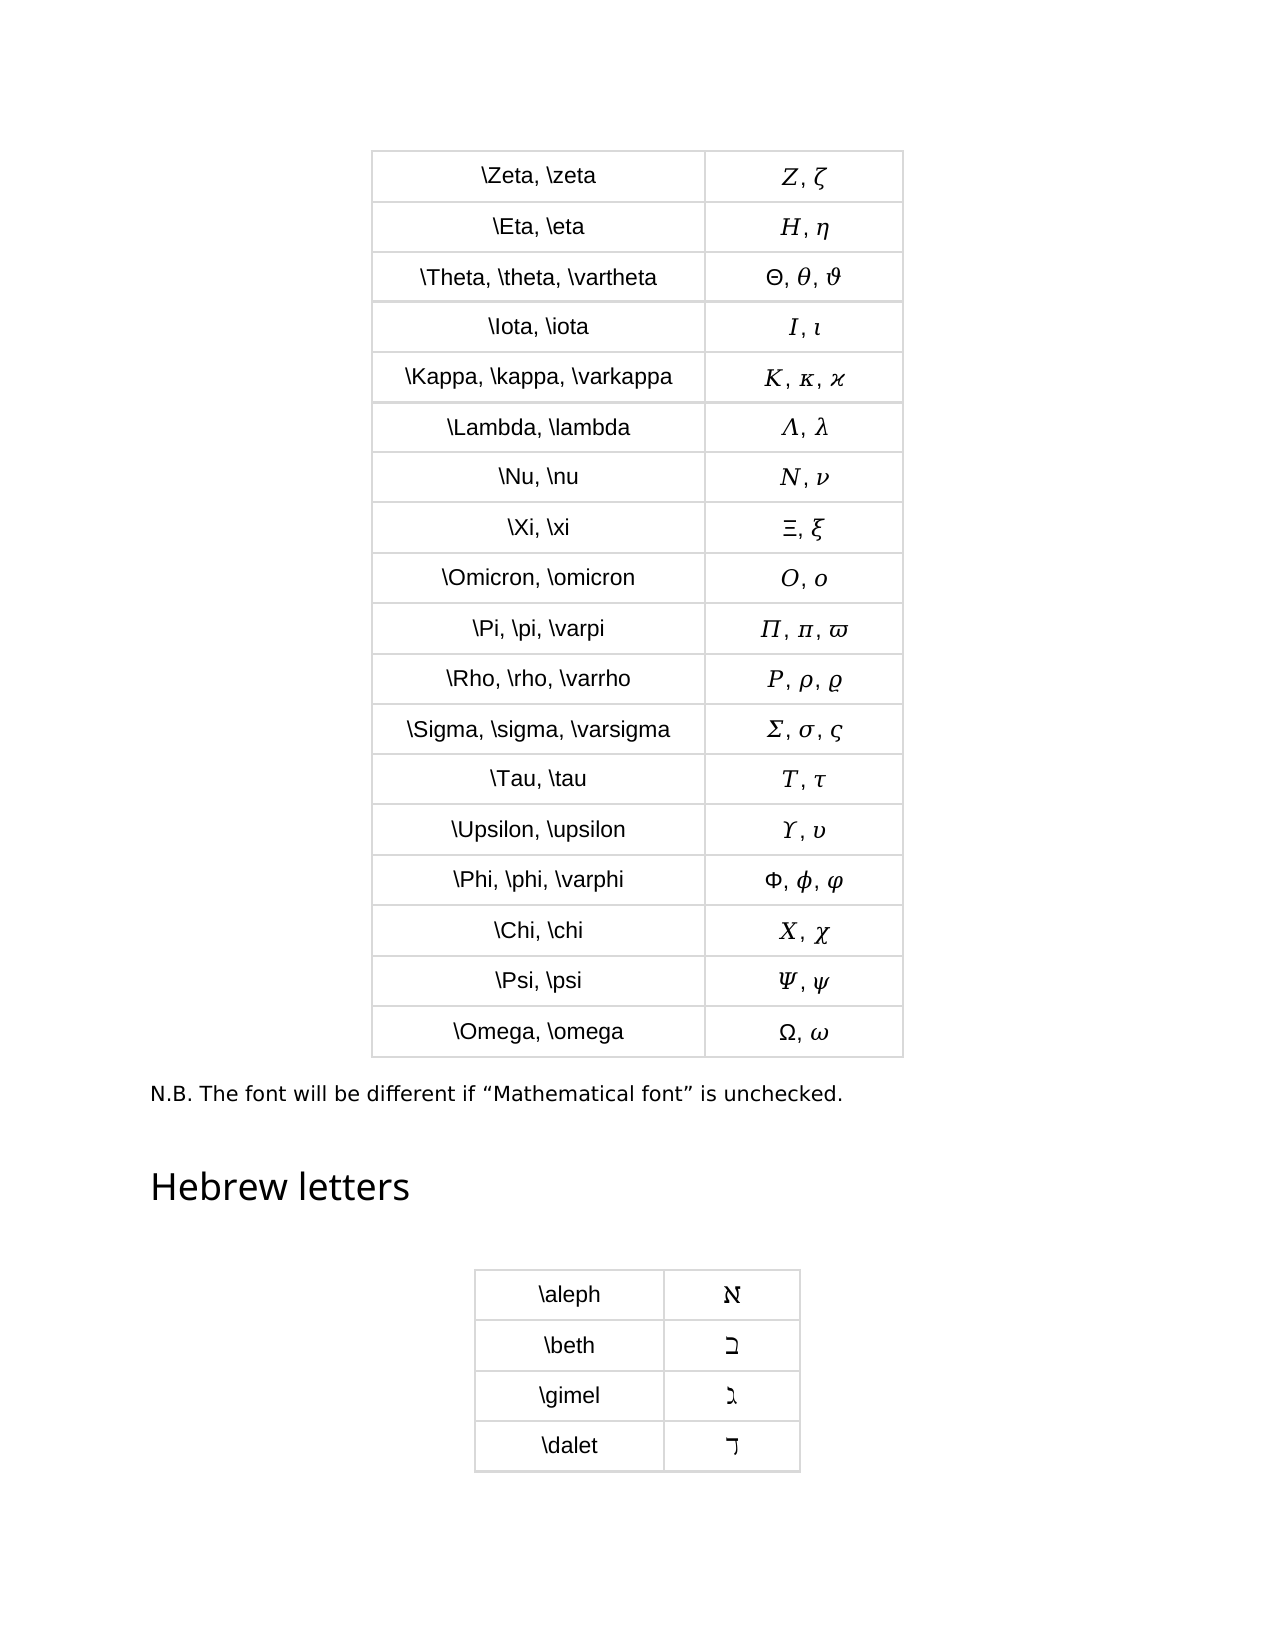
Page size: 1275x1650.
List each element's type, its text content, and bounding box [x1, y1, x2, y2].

table_cell \Tau, \tau [373, 755, 704, 803]
table_cell 𝑁, 𝜈 [706, 453, 902, 501]
table_cell Ω, 𝜔 [706, 1007, 902, 1056]
table_cell \Upsilon, \upsilon [373, 805, 704, 853]
table_header ℵ [665, 1271, 799, 1319]
table_cell \Eta, \eta [373, 203, 704, 251]
table_cell \Sigma, \sigma, \varsigma [373, 705, 704, 752]
table_cell 𝑋, 𝜒 [706, 906, 902, 954]
table_cell \Iota, \iota [373, 303, 704, 351]
table_cell \Rho, \rho, \varrho [373, 655, 704, 703]
table_cell \beth [476, 1321, 663, 1369]
text N.B. The font will be different if “Mathematical font” is unchecked. [150, 1058, 1125, 1135]
table_cell Ξ, 𝜉 [706, 503, 902, 552]
table_cell \Omicron, \omicron [373, 554, 704, 602]
table_cell \Xi, \xi [373, 503, 704, 552]
table_cell Θ, 𝜃, 𝜗 [706, 253, 902, 300]
table_cell \Nu, \nu [373, 453, 704, 501]
table_cell \Omega, \omega [373, 1007, 704, 1056]
table_cell 𝛶, 𝜐 [706, 805, 902, 853]
table_cell 𝛬, 𝜆 [706, 404, 902, 451]
subtitle Hebrew letters [150, 1160, 1125, 1211]
table_cell \Theta, \theta, \vartheta [373, 253, 704, 300]
table_cell 𝐼, 𝜄 [706, 303, 902, 351]
table_cell \Kappa, \kappa, \varkappa [373, 353, 704, 401]
table_cell 𝑃, 𝜌, 𝜚 [706, 655, 902, 703]
table_cell \Zeta, \zeta [373, 152, 704, 201]
table_cell \Psi, \psi [373, 957, 704, 1005]
table_cell \Lambda, \lambda [373, 404, 704, 451]
table_cell 𝐾, 𝜅, 𝜘 [706, 353, 902, 401]
table_cell \Pi, \pi, \varpi [373, 604, 704, 653]
table_cell \dalet [476, 1422, 663, 1470]
table_cell 𝑍, 𝜁 [706, 152, 902, 201]
table_cell \Chi, \chi [373, 906, 704, 954]
table_cell \Phi, \phi, \varphi [373, 856, 704, 904]
table_cell 𝛹, 𝜓 [706, 957, 902, 1005]
table_cell ℷ [665, 1372, 799, 1420]
table_cell 𝑂, 𝑜 [706, 554, 902, 602]
table_cell \gimel [476, 1372, 663, 1420]
table_cell ℶ [665, 1321, 799, 1369]
table_cell 𝐻, 𝜂 [706, 203, 902, 251]
table_cell 𝛴, 𝜎, 𝜍 [706, 705, 902, 752]
table_cell 𝑇, 𝜏 [706, 755, 902, 803]
table_cell ℸ [665, 1422, 799, 1470]
table_header \aleph [476, 1271, 663, 1319]
table_cell 𝛱, 𝜋, 𝜛 [706, 604, 902, 653]
table_cell Φ, 𝜙, 𝜑 [706, 856, 902, 904]
